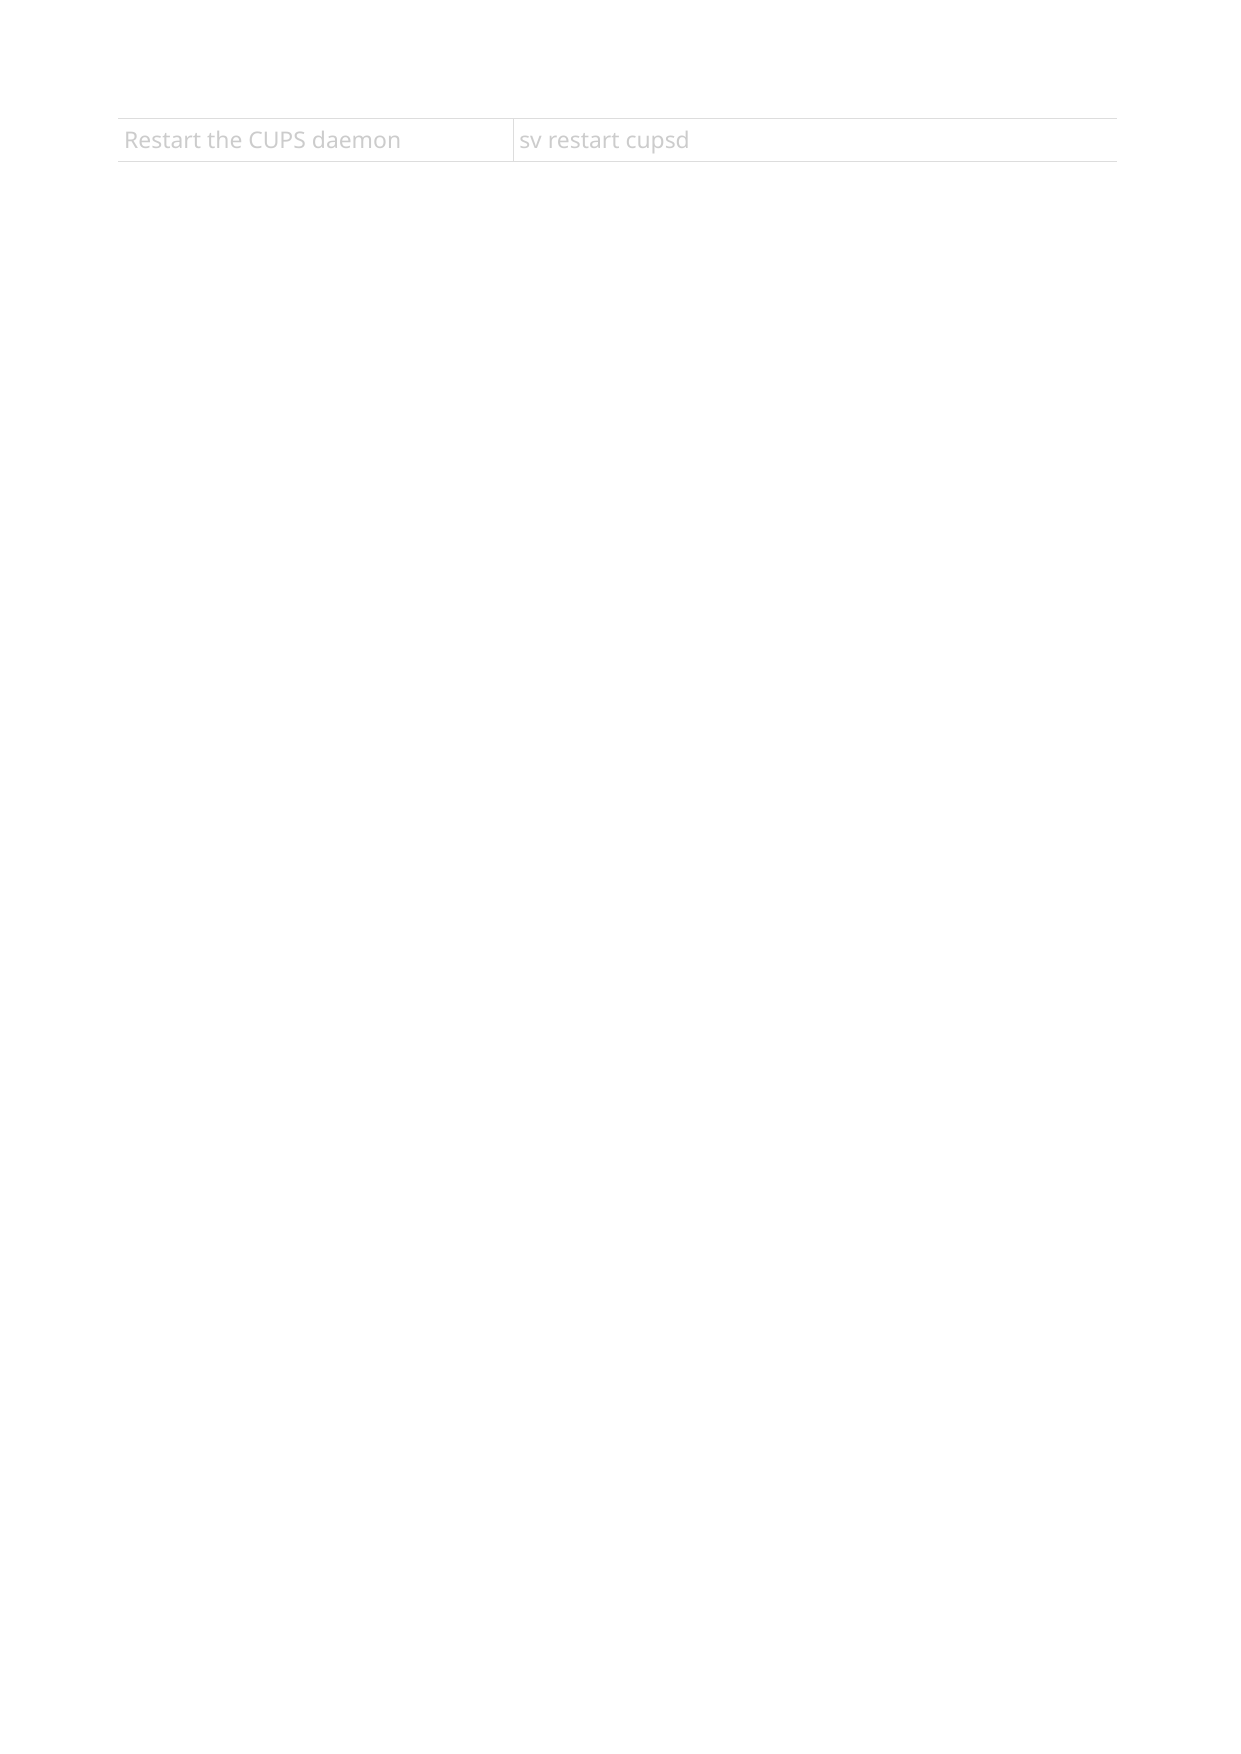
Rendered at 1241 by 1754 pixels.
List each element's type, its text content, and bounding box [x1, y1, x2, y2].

table_cell sv restart cupsd [514, 119, 1117, 161]
table_cell Restart the CUPS daemon [118, 119, 513, 161]
